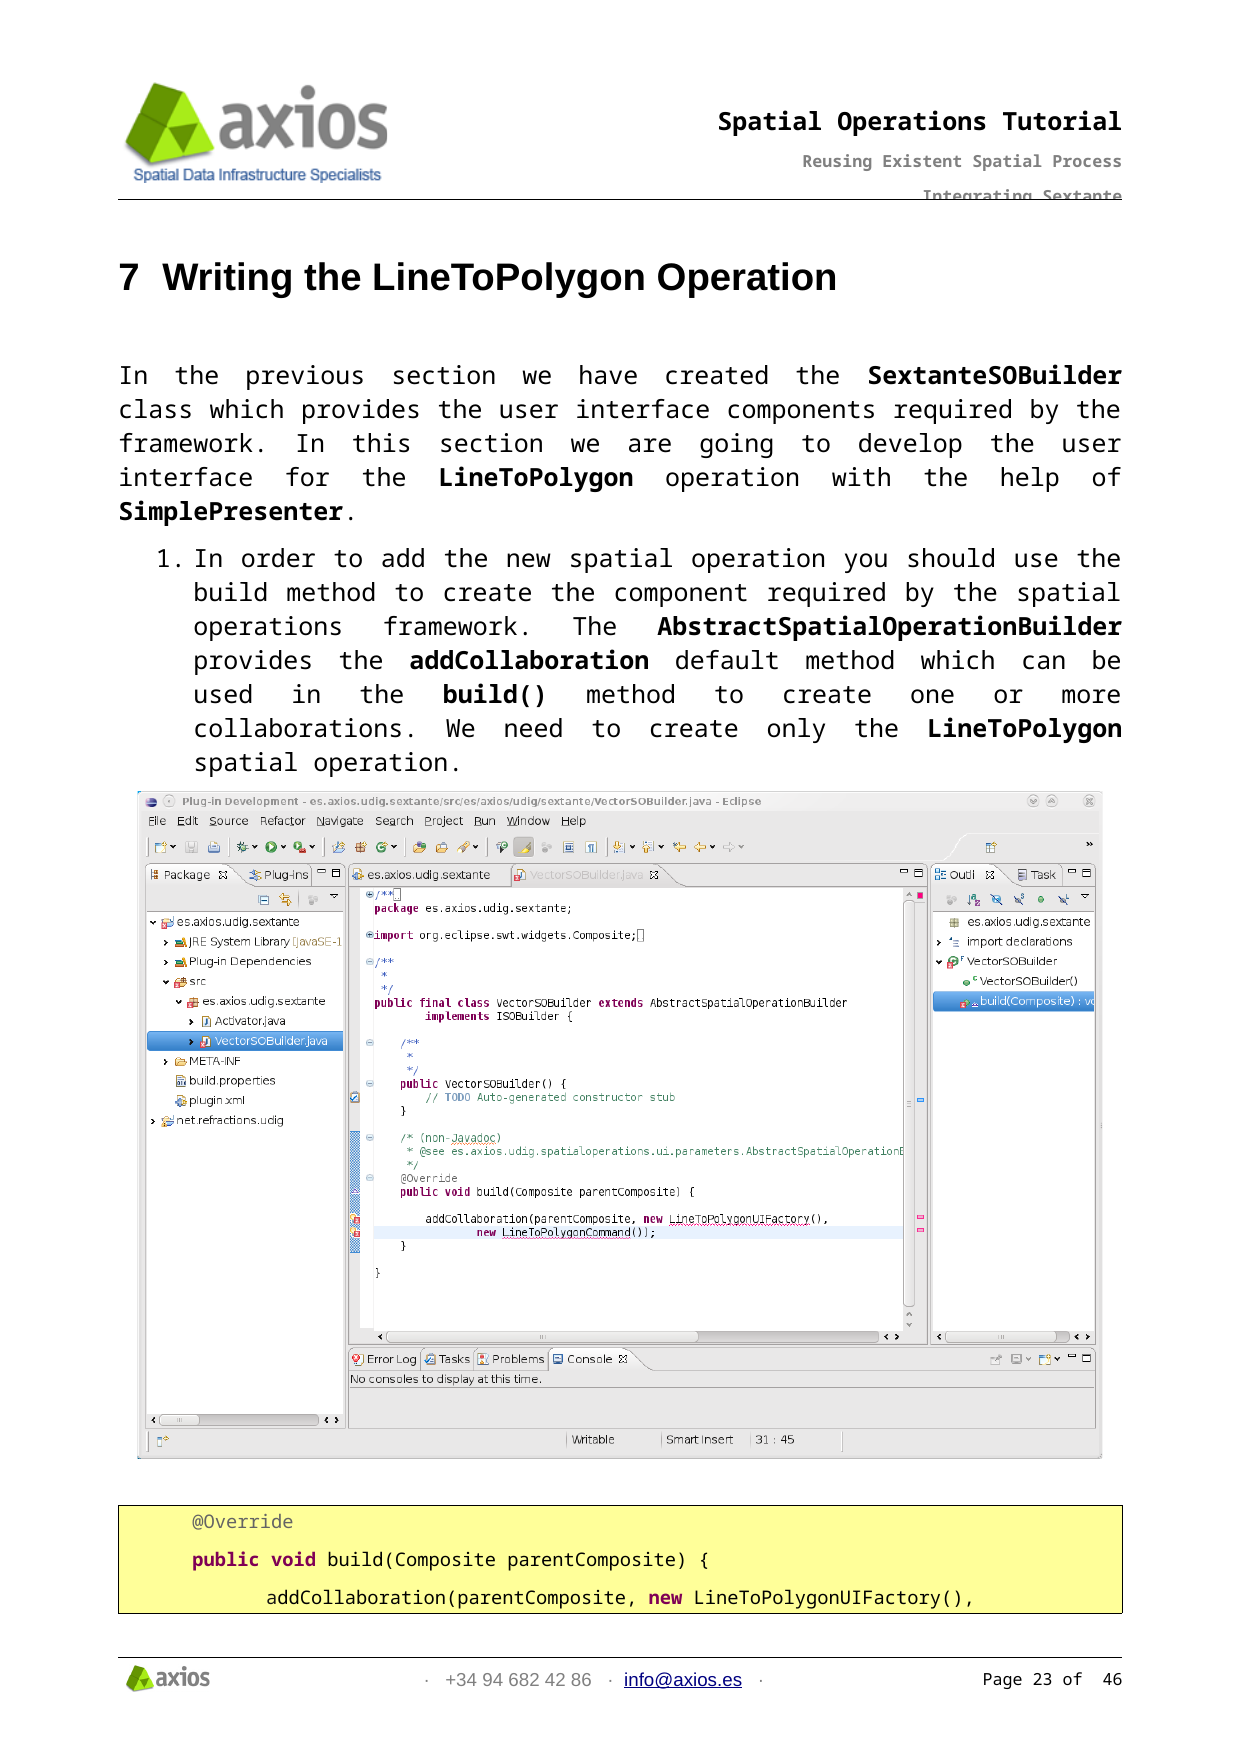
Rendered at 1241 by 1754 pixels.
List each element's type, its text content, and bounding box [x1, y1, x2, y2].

picture [126, 1664, 210, 1692]
text public void build(Composite parentComposite) { [119, 1543, 1122, 1572]
list In order to add the new spatial operation you should use the build method to create the component required by the spatial operations framework. The AbstractSpatialOperationBuilder provides the addCollaboration default method which can be used in the build() method to create one or more collaborations. We need to create only the LineToPolygon spatial operation. [156, 541, 1122, 779]
text addCollaboration(parentComposite, new LineToPolygonUIFactory(), [119, 1581, 1122, 1613]
text @Override [119, 1506, 1122, 1534]
text In the previous section we have created the SextanteSOBuilder class which provides the user interface components required by the framework. In this section we are going to develop the user interface for the LineToPolygon operation with the help of SimplePresenter. [118, 358, 1122, 528]
picture [137, 791, 1103, 1459]
subtitle Writing the LineToPolygon Operation [118, 255, 1122, 299]
picture [121, 81, 388, 183]
